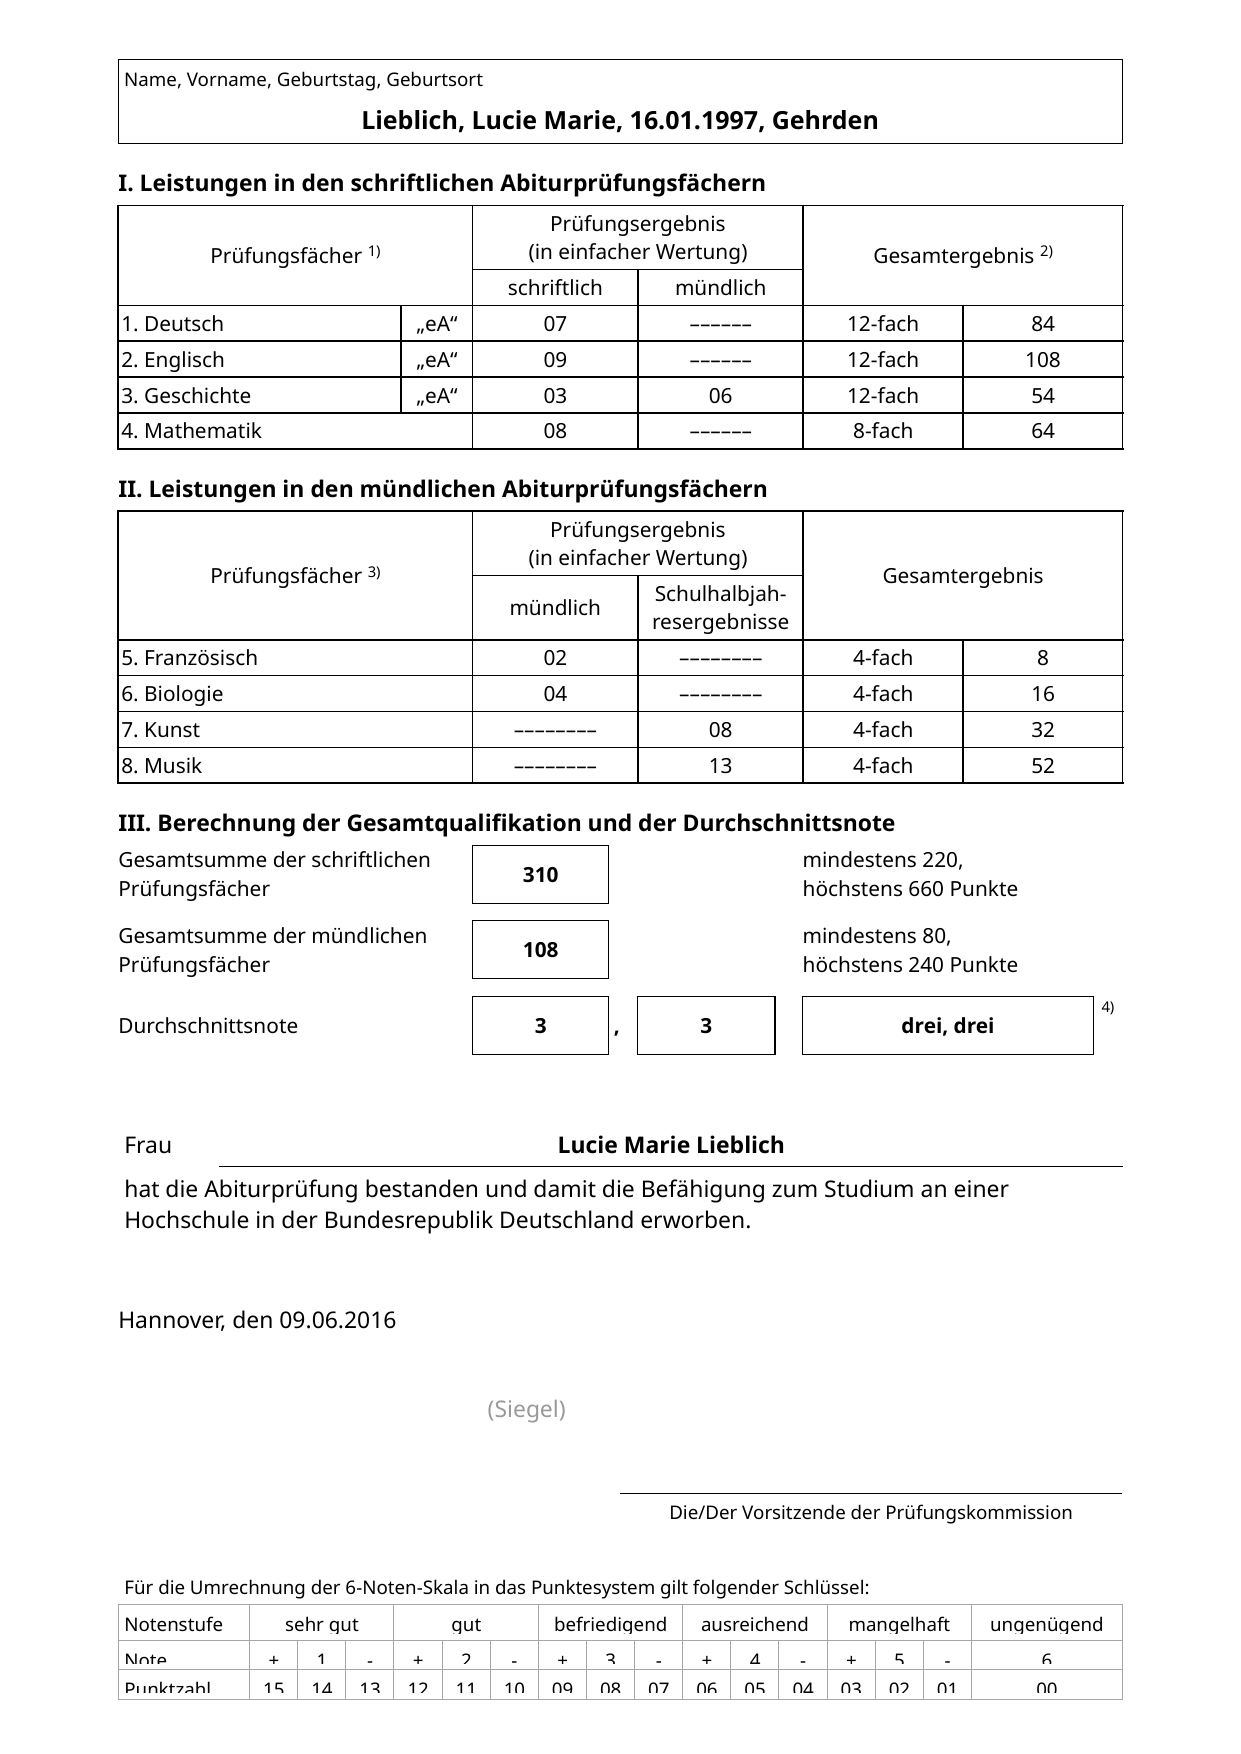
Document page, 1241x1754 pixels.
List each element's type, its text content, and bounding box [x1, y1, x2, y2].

table_header Gesamtergebnis [804, 512, 1122, 639]
table_header Lucie Marie Lieblich [219, 1123, 1123, 1166]
table_cell 4-fach [804, 748, 962, 782]
table_cell hat die Abiturprüfung bestanden und damit die Befähigung zum Studium an einer Hochschule in der Bundesrepublik Deutschland erworben. [118, 1166, 1123, 1241]
table_cell 4-fach [804, 641, 962, 675]
table_cell - [491, 1641, 538, 1669]
table_header [637, 845, 775, 902]
table_cell + [539, 1641, 586, 1669]
text (Siegel) [118, 1393, 1122, 1424]
table_header Frau [118, 1123, 219, 1166]
table_cell [637, 903, 775, 920]
table_cell schriftlich [473, 270, 637, 304]
table_cell 1 [298, 1641, 345, 1669]
table_cell 3 [473, 997, 608, 1054]
table_cell - [779, 1641, 827, 1669]
table_cell Notenstufe [119, 1605, 249, 1640]
table_cell 13 [346, 1670, 393, 1699]
table_cell 3. Geschichte [119, 378, 400, 412]
table_cell 5. Französisch [119, 641, 472, 675]
table_cell 07 [635, 1670, 682, 1699]
table_header 310 [473, 846, 608, 902]
table_cell [473, 904, 608, 920]
table_cell 54 [964, 378, 1122, 412]
table_cell 12-fach [804, 342, 962, 376]
table_cell [608, 978, 637, 996]
table_cell 4-fach [804, 676, 962, 711]
table_cell 04 [779, 1670, 827, 1699]
table_cell 4. Mathematik [119, 414, 472, 448]
table_cell 52 [964, 748, 1122, 782]
table_cell [803, 978, 1093, 996]
table_header [775, 845, 802, 902]
table_cell mangelhaft [828, 1605, 971, 1640]
table_header [118, 1453, 620, 1493]
table_cell 09 [539, 1670, 586, 1699]
table_cell befriedigend [539, 1605, 682, 1640]
table_cell –––––––– [639, 641, 802, 675]
table_cell mündlich [473, 576, 637, 639]
table_cell 09 [473, 342, 637, 376]
table_cell [776, 996, 802, 1054]
table_cell –––––– [639, 342, 802, 376]
table_cell 7. Kunst [119, 712, 472, 746]
table_cell 5 [876, 1641, 923, 1669]
table_cell [1093, 903, 1123, 920]
table_cell [775, 978, 802, 996]
table_cell mündlich [639, 270, 802, 304]
table_cell 04 [473, 676, 637, 711]
table_cell „eA“ [402, 306, 472, 340]
table_cell „eA“ [402, 342, 472, 376]
table_cell 02 [473, 641, 637, 675]
table_cell 1. Deutsch [119, 306, 400, 340]
table_cell [118, 978, 472, 996]
table_cell 8. Musik [119, 748, 472, 782]
table_cell 10 [491, 1670, 538, 1699]
table_cell „eA“ [402, 378, 472, 412]
table_cell –––––––– [639, 676, 802, 711]
table_cell + [683, 1641, 730, 1669]
table_header Prüfungsergebnis (in einfacher Wertung) [473, 512, 802, 574]
table_cell [608, 903, 637, 920]
table_header mindestens 220, höchstens 660 Punkte [803, 845, 1093, 902]
table_cell 4) [1094, 996, 1123, 1054]
table_cell 12-fach [804, 378, 962, 412]
table_cell [775, 920, 802, 978]
table_header Prüfungsfächer 1) [119, 206, 472, 304]
table_cell –––––––– [473, 712, 637, 746]
table_cell [637, 978, 775, 996]
table_cell 06 [639, 378, 802, 412]
table_header [620, 1453, 1122, 1493]
table_cell 12-fach [804, 306, 962, 340]
table_cell 07 [473, 306, 637, 340]
table_cell 08 [473, 414, 637, 448]
table_cell [609, 920, 637, 978]
table_cell 108 [964, 342, 1122, 376]
table_cell 8-fach [804, 414, 962, 448]
table_header Für die Umrechnung der 6-Noten-Skala in das Punktesystem gilt folgender Schlüssel: [118, 1568, 1122, 1604]
table_cell Punktzahl [119, 1670, 249, 1699]
table_cell ausreichend [683, 1605, 827, 1640]
table_cell [473, 979, 608, 996]
table_cell gut [394, 1605, 538, 1640]
table_cell 03 [473, 378, 637, 412]
table_cell + [828, 1641, 875, 1669]
table_cell 00 [972, 1670, 1122, 1699]
table_cell –––––– [639, 414, 802, 448]
table_cell [118, 903, 472, 920]
table_header Prüfungsfächer 3) [119, 512, 472, 639]
table_cell 4-fach [804, 712, 962, 746]
table_cell 64 [964, 414, 1122, 448]
text Hannover, den 09.06.2016 [118, 1304, 1122, 1335]
table_cell ungenügend [972, 1605, 1122, 1640]
table_cell 03 [828, 1670, 875, 1699]
table_cell 6. Biologie [119, 676, 472, 711]
table_cell - [346, 1641, 393, 1669]
table_cell 08 [639, 712, 802, 746]
table_header Prüfungsergebnis (in einfacher Wertung) [473, 206, 802, 269]
table_cell - [635, 1641, 682, 1669]
table_cell 14 [298, 1670, 345, 1699]
table_cell + [250, 1641, 297, 1669]
table_cell 4 [731, 1641, 778, 1669]
table_cell Lieblich, Lucie Marie, 16.01.1997, Gehrden [119, 97, 1122, 143]
table_cell Gesamtsumme der mündlichen Prüfungsfächer [118, 920, 472, 978]
table_cell 12 [394, 1670, 442, 1699]
table_cell sehr gut [250, 1605, 393, 1640]
table_cell mindestens 80, höchstens 240 Punkte [803, 920, 1093, 978]
table_cell 06 [683, 1670, 730, 1699]
table_cell 02 [876, 1670, 923, 1699]
text III. Berechnung der Gesamtqualifikation und der Durchschnittsnote [118, 807, 1122, 839]
table_cell 8 [964, 641, 1122, 675]
table_cell 01 [924, 1670, 971, 1699]
table_header [1093, 845, 1123, 902]
table_cell –––––– [639, 306, 802, 340]
table_cell –––––––– [473, 748, 637, 782]
table_cell Schulhalbjah- resergebnisse [639, 576, 802, 639]
table_header Name, Vorname, Geburtstag, Geburtsort [119, 60, 1122, 97]
table_cell [775, 903, 802, 920]
table_header [609, 845, 637, 902]
table_cell drei, drei [803, 997, 1093, 1054]
table_header Gesamtergebnis 2) [804, 206, 1122, 304]
table_cell 16 [964, 676, 1122, 711]
table_cell 6 [972, 1641, 1122, 1669]
table_cell [1093, 920, 1123, 978]
table_cell [637, 920, 775, 978]
table_cell Note [119, 1641, 249, 1669]
text II. Leistungen in den mündlichen Abiturprüfungsfächern [118, 473, 1122, 504]
table_cell + [394, 1641, 442, 1669]
table_cell , [609, 996, 637, 1054]
table_cell - [924, 1641, 971, 1669]
table_cell 05 [731, 1670, 778, 1699]
table_cell Durchschnittsnote [118, 996, 472, 1054]
table_cell 11 [443, 1670, 490, 1699]
table_cell 32 [964, 712, 1122, 746]
table_header Gesamtsumme der schriftlichen Prüfungsfächer [118, 845, 472, 902]
table_cell 108 [473, 921, 608, 978]
table_cell Die/Der Vorsitzende der Prüfungskommission [620, 1494, 1122, 1534]
table_cell 13 [639, 748, 802, 782]
text I. Leistungen in den schriftlichen Abiturprüfungsfächern [118, 167, 1122, 198]
table_cell 08 [587, 1670, 634, 1699]
table_cell [803, 903, 1093, 920]
table_cell 84 [964, 306, 1122, 340]
table_cell 3 [638, 997, 774, 1054]
table_cell 2. Englisch [119, 342, 400, 376]
table_cell [118, 1493, 620, 1534]
table_cell 3 [587, 1641, 634, 1669]
table_cell 15 [250, 1670, 297, 1699]
table_cell [1093, 978, 1123, 996]
table_cell 2 [443, 1641, 490, 1669]
